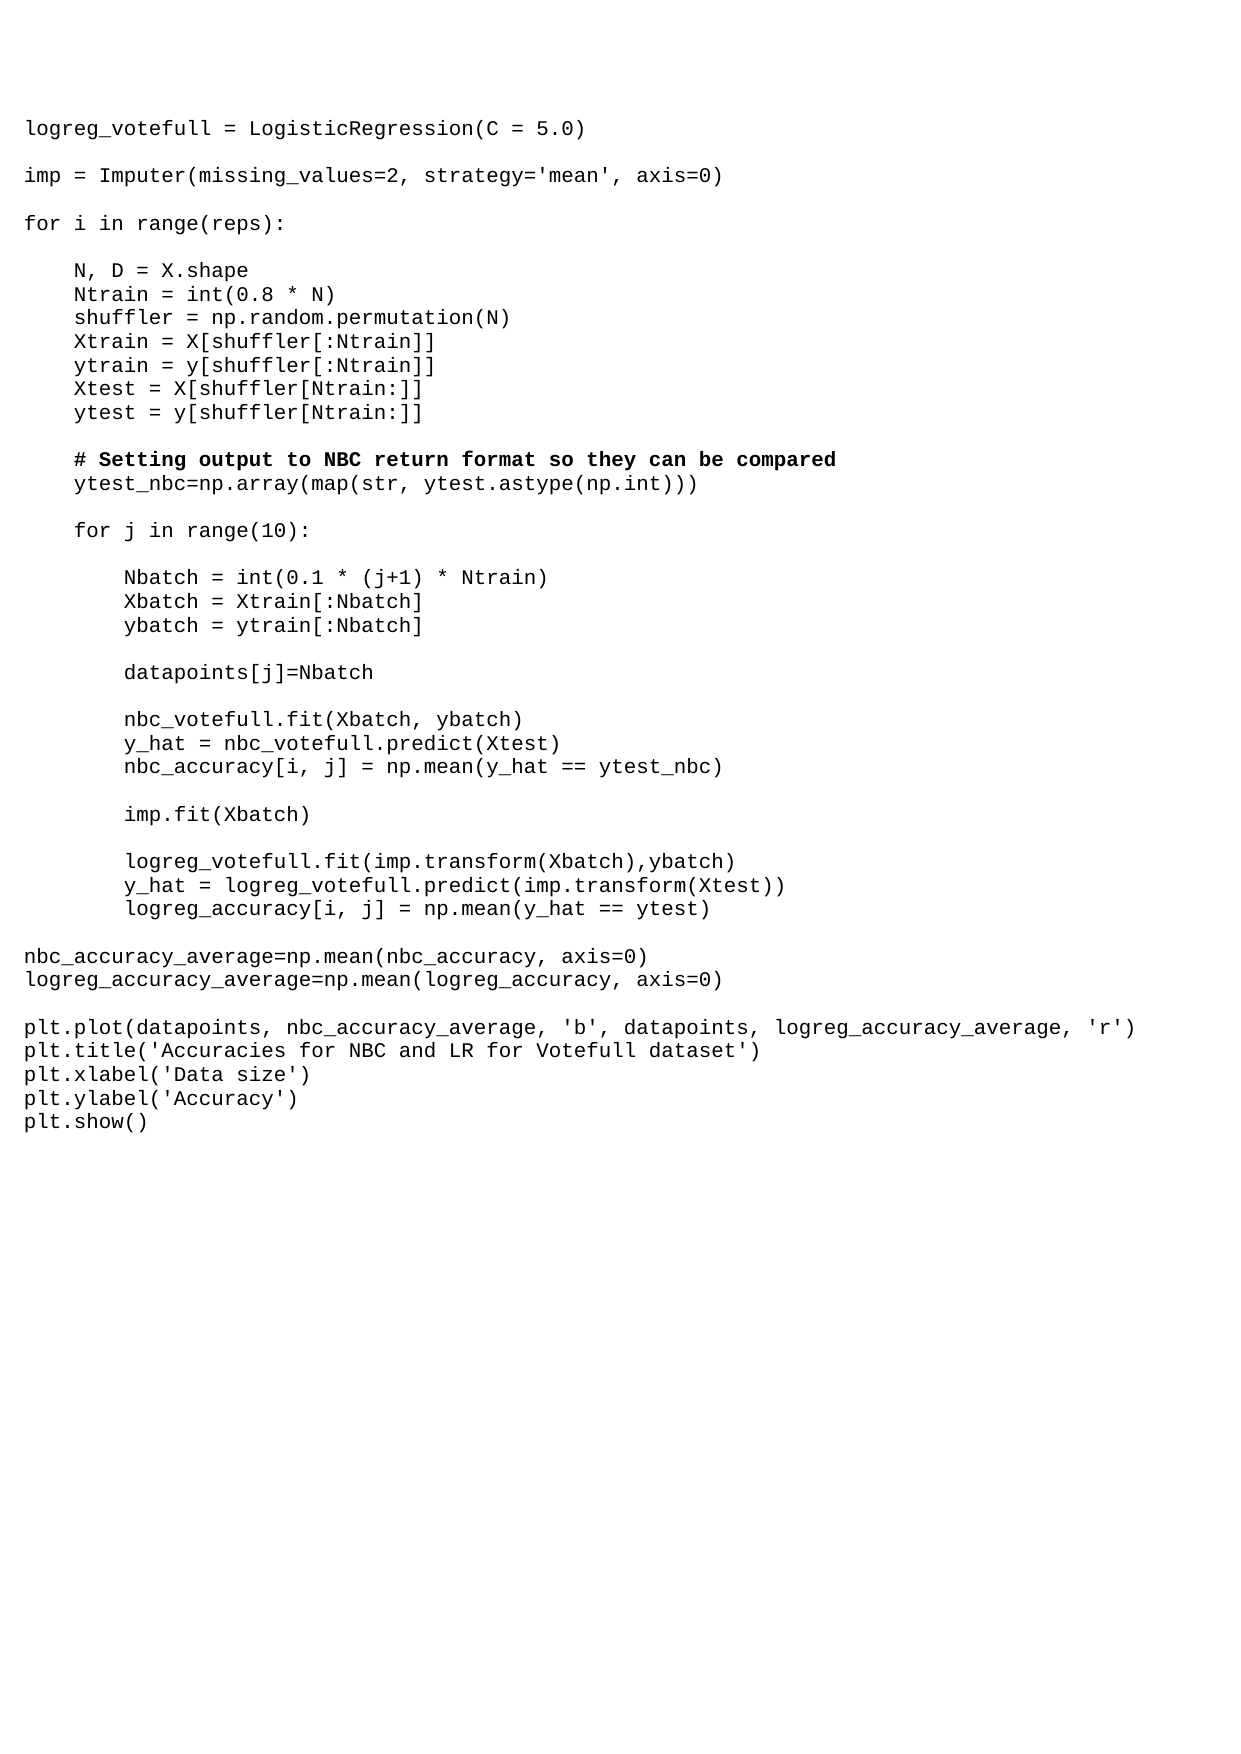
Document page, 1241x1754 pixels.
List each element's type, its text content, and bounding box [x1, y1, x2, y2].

text logreg_votefull.fit(imp.transform(Xbatch),ybatch) [23, 851, 1216, 875]
text Xbatch = Xtrain[:Nbatch] [23, 591, 1216, 615]
text y_hat = logreg_votefull.predict(imp.transform(Xtest)) [23, 875, 1216, 898]
text nbc_accuracy_average=np.mean(nbc_accuracy, axis=0) [23, 946, 1216, 969]
text nbc_votefull.fit(Xbatch, ybatch) [23, 709, 1216, 733]
text for i in range(reps): [23, 213, 1216, 236]
text plt.plot(datapoints, nbc_accuracy_average, 'b', datapoints, logreg_accuracy_average, 'r') [23, 1017, 1216, 1040]
text imp = Imputer(missing_values=2, strategy='mean', axis=0) [23, 165, 1216, 189]
text ytrain = y[shuffler[:Ntrain]] [23, 354, 1216, 378]
text nbc_accuracy[i, j] = np.mean(y_hat == ytest_nbc) [23, 757, 1216, 780]
text logreg_accuracy_average=np.mean(logreg_accuracy, axis=0) [23, 969, 1216, 993]
text Xtrain = X[shuffler[:Ntrain]] [23, 331, 1216, 354]
text y_hat = nbc_votefull.predict(Xtest) [23, 733, 1216, 757]
text ytest = y[shuffler[Ntrain:]] [23, 402, 1216, 426]
text plt.show() [23, 1111, 1216, 1135]
text plt.xlabel('Data size') [23, 1064, 1216, 1088]
text logreg_votefull = LogisticRegression(C = 5.0) [23, 118, 1216, 142]
text shuffler = np.random.permutation(N) [23, 307, 1216, 331]
text Nbatch = int(0.1 * (j+1) * Ntrain) [23, 567, 1216, 591]
text ybatch = ytrain[:Nbatch] [23, 615, 1216, 638]
text Xtest = X[shuffler[Ntrain:]] [23, 378, 1216, 402]
text plt.title('Accuracies for NBC and LR for Votefull dataset') [23, 1040, 1216, 1064]
text ytest_nbc=np.array(map(str, ytest.astype(np.int))) [23, 473, 1216, 496]
text plt.ylabel('Accuracy') [23, 1088, 1216, 1111]
text Ntrain = int(0.8 * N) [23, 284, 1216, 307]
text logreg_accuracy[i, j] = np.mean(y_hat == ytest) [23, 898, 1216, 922]
text N, D = X.shape [23, 260, 1216, 284]
text # Setting output to NBC return format so they can be compared [23, 449, 1216, 473]
text imp.fit(Xbatch) [23, 804, 1216, 827]
text datapoints[j]=Nbatch [23, 662, 1216, 686]
text for j in range(10): [23, 520, 1216, 544]
